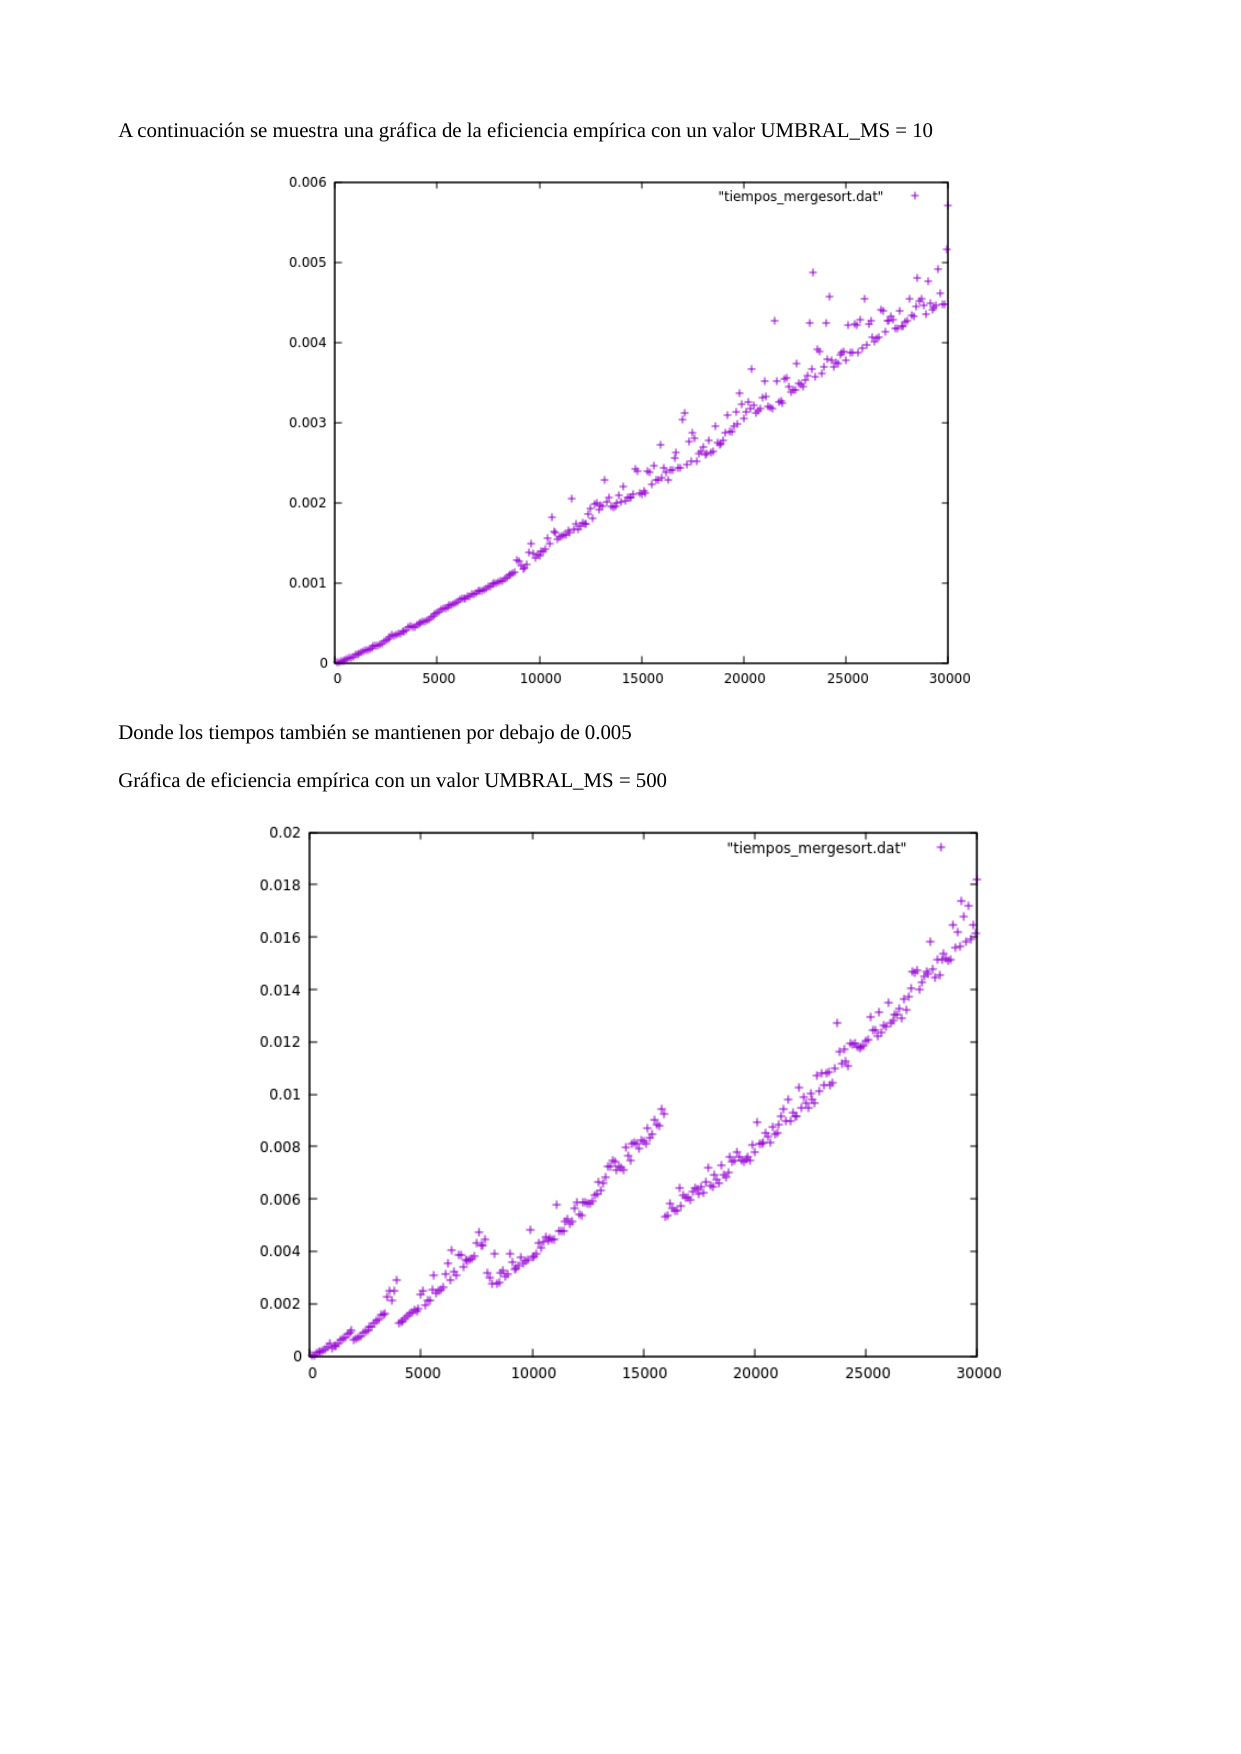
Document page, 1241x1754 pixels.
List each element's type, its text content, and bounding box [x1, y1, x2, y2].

picture [269, 166, 971, 693]
text Donde los tiempos también se mantienen por debajo de 0.005 [118, 720, 1122, 744]
text Gráfica de eficiencia empírica con un valor UMBRAL_MS = 500 [118, 768, 1122, 792]
picture [238, 816, 1002, 1389]
text A continuación se muestra una gráfica de la eficiencia empírica con un valor UMBRAL_MS = 10 [118, 118, 1122, 142]
